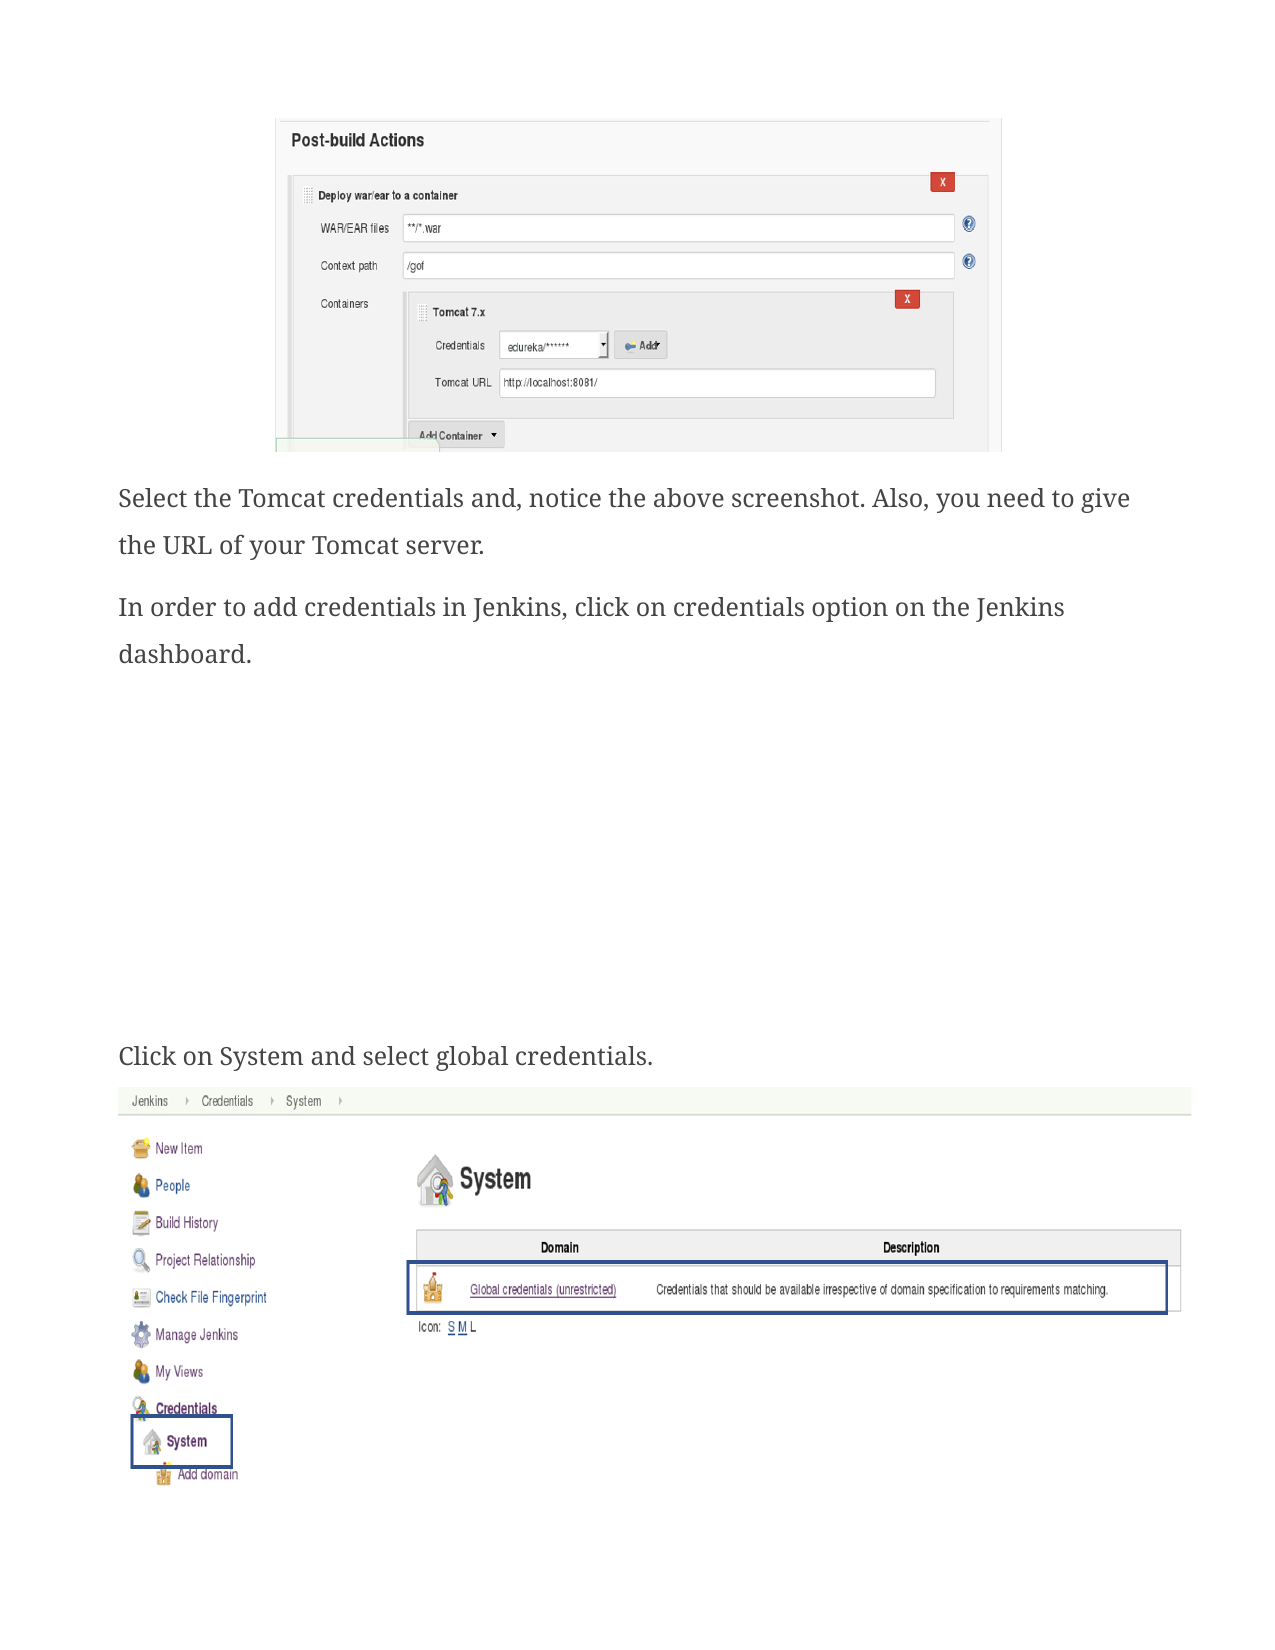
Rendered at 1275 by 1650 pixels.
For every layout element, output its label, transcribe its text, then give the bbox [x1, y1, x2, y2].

text Select the Tomcat credentials and, notice the above screenshot. Also, you need to give the URL of your Tomcat server. [118, 468, 1157, 561]
picture [118, 118, 1154, 452]
text Click on System and select global credentials. [118, 1025, 1157, 1072]
text In order to add credentials in Jenkins, click on credentials option on the Jenkins dashboard. [118, 577, 1157, 671]
picture [118, 1087, 1192, 1487]
